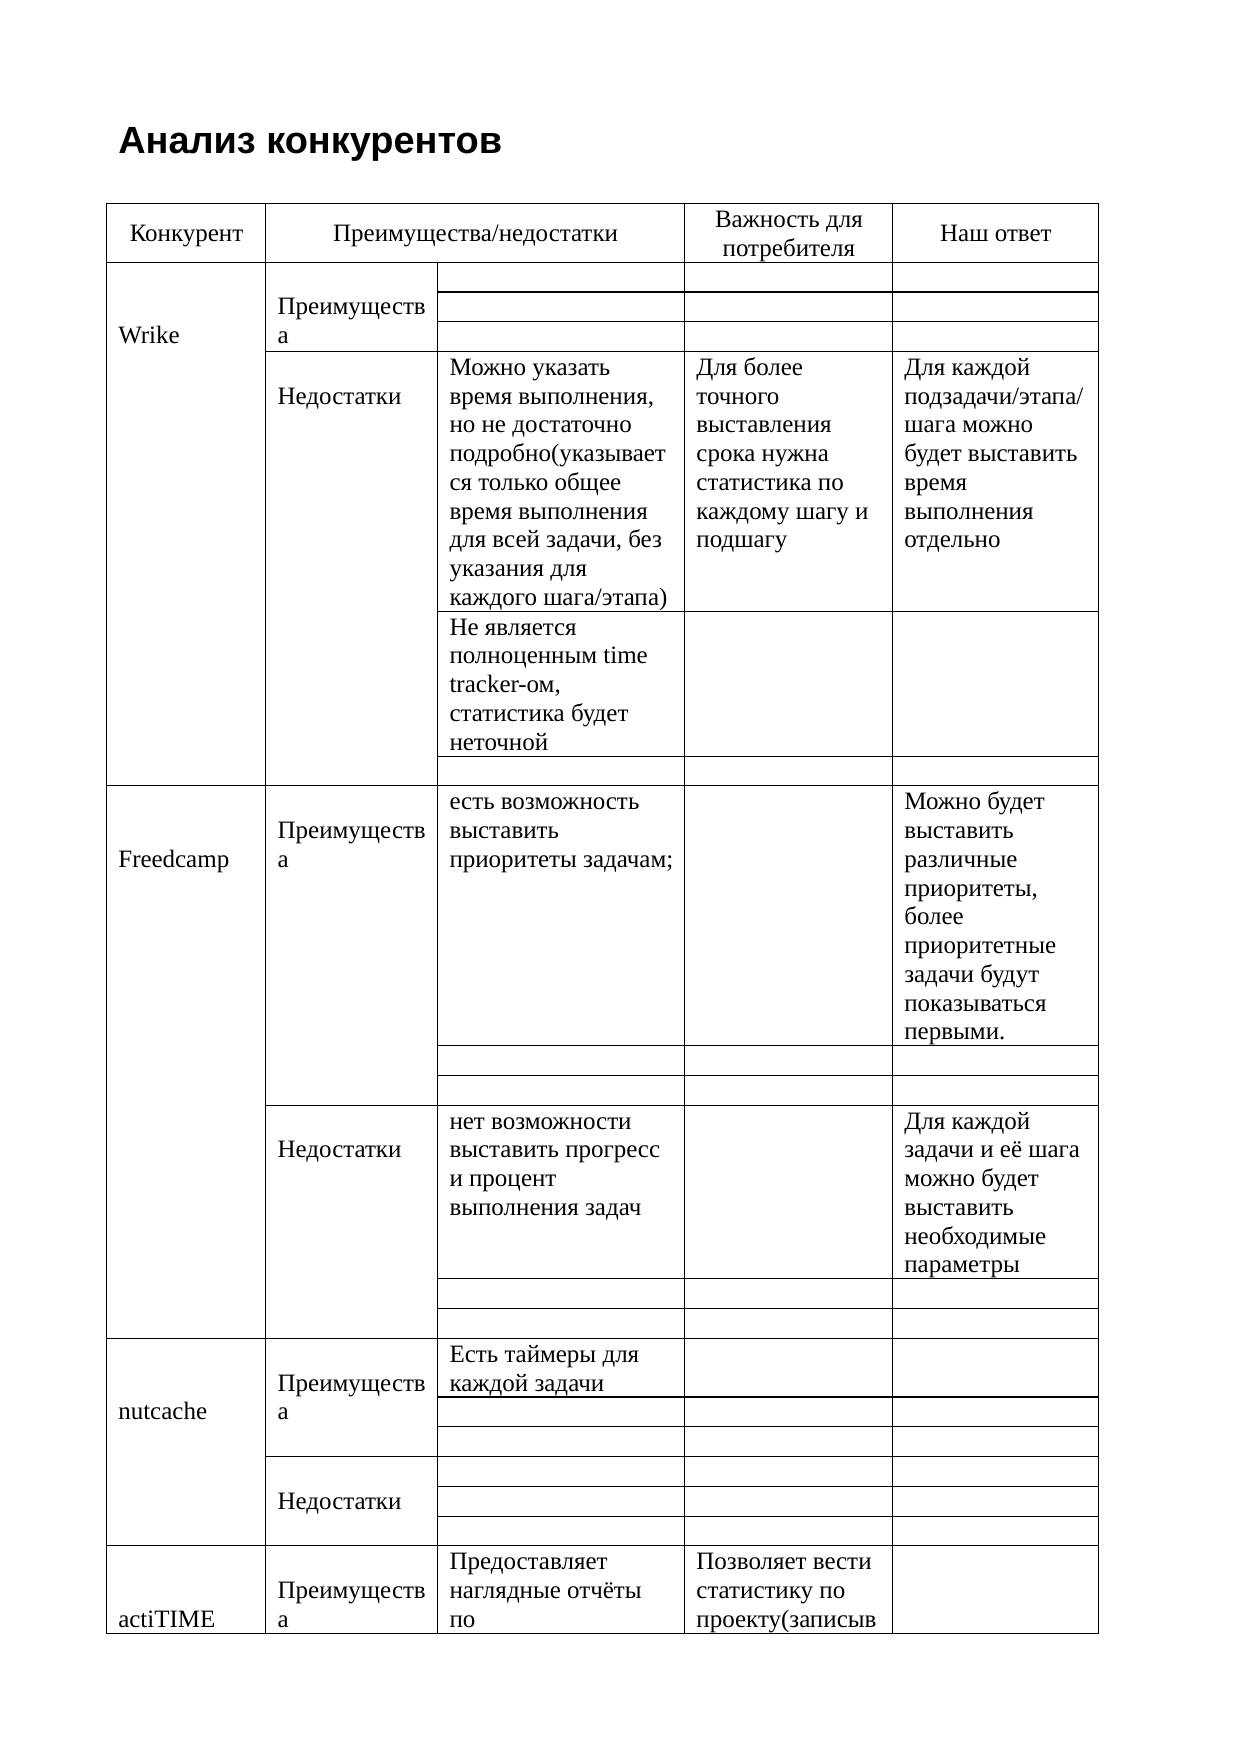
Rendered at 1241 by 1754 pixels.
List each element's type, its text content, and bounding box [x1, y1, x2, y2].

table_cell [685, 1309, 892, 1338]
table_cell Недостатки [266, 1106, 437, 1338]
table_cell [438, 293, 684, 321]
table_cell [438, 1427, 684, 1456]
table_cell Есть таймеры для каждой задачи [438, 1339, 684, 1396]
table_header Конкурент [107, 204, 265, 262]
table_cell actiTIME [107, 1546, 265, 1633]
table_cell [438, 1309, 684, 1338]
table_cell [685, 1427, 892, 1456]
table_cell [685, 1517, 892, 1545]
table_cell [685, 612, 892, 756]
table_cell [685, 322, 892, 351]
table_cell [893, 1546, 1098, 1633]
table_cell Можно будет выставить различные приоритеты, более приоритетные задачи будут показываться первыми. [893, 786, 1098, 1045]
table_cell [685, 1398, 892, 1426]
table_header Наш ответ [893, 204, 1098, 262]
table_cell Недостатки [266, 1457, 437, 1545]
table_cell [893, 1487, 1098, 1516]
table_cell Для каждой задачи и её шага можно будет выставить необходимые параметры [893, 1106, 1098, 1278]
table_cell [438, 1517, 684, 1545]
table_cell [893, 1076, 1098, 1105]
table_header Преимущества/недостатки [266, 204, 684, 262]
table_cell [685, 1106, 892, 1278]
table_cell [893, 1517, 1098, 1545]
table_cell [685, 263, 892, 291]
table_cell Позволяет вести статистику по проекту(записыв [685, 1546, 892, 1633]
table_cell [685, 1457, 892, 1486]
table_cell [685, 1046, 892, 1075]
table_cell [438, 1398, 684, 1426]
table_cell есть возможность выставить приоритеты задачам; [438, 786, 684, 1045]
table_cell Не является полноценным time tracker-ом, статистика будет неточной [438, 612, 684, 756]
table_cell [685, 786, 892, 1045]
table_cell Freedcamp [107, 786, 265, 1338]
table_cell [685, 1487, 892, 1516]
table_cell Преимущества [266, 786, 437, 1105]
table_cell Преимущества [266, 263, 437, 351]
table_cell [893, 612, 1098, 756]
table_cell Для каждой подзадачи/этапа/шага можно будет выставить время выполнения отдельно [893, 352, 1098, 611]
subtitle Анализ конкурентов [118, 118, 1122, 162]
table_cell [685, 1339, 892, 1396]
table_cell [893, 263, 1098, 291]
table_cell [893, 1427, 1098, 1456]
table_cell [893, 1309, 1098, 1338]
table_cell Для более точного выставления срока нужна статистика по каждому шагу и подшагу [685, 352, 892, 611]
table_cell [438, 1046, 684, 1075]
table_cell [893, 293, 1098, 321]
table_cell [893, 1457, 1098, 1486]
table_cell Можно указать время выполнения, но не достаточно подробно(указывается только общее время выполнения для всей задачи, без указания для каждого шага/этапа) [438, 352, 684, 611]
table_cell [438, 322, 684, 351]
table_cell [893, 1279, 1098, 1308]
table_header Важность для потребителя [685, 204, 892, 262]
table_cell [893, 1339, 1098, 1396]
table_cell Преимущества [266, 1546, 437, 1633]
table_cell Предоставляет наглядные отчёты по [438, 1546, 684, 1633]
table_cell [685, 1076, 892, 1105]
table_cell Недостатки [266, 352, 437, 785]
table_cell [893, 1398, 1098, 1426]
table_cell [893, 322, 1098, 351]
table_cell [685, 1279, 892, 1308]
table_cell [685, 757, 892, 785]
table_cell [438, 1279, 684, 1308]
table_cell Wrike [107, 263, 265, 785]
table_cell [685, 293, 892, 321]
table_cell нет возможности выставить прогресс и процент выполнения задач [438, 1106, 684, 1278]
table_cell Преимущества [266, 1339, 437, 1456]
table_cell [438, 1487, 684, 1516]
table_cell [438, 1076, 684, 1105]
table_cell [893, 757, 1098, 785]
table_cell [438, 263, 684, 291]
table_cell [438, 1457, 684, 1486]
table_cell nutcache [107, 1339, 265, 1545]
table_cell [893, 1046, 1098, 1075]
table_cell [438, 757, 684, 785]
